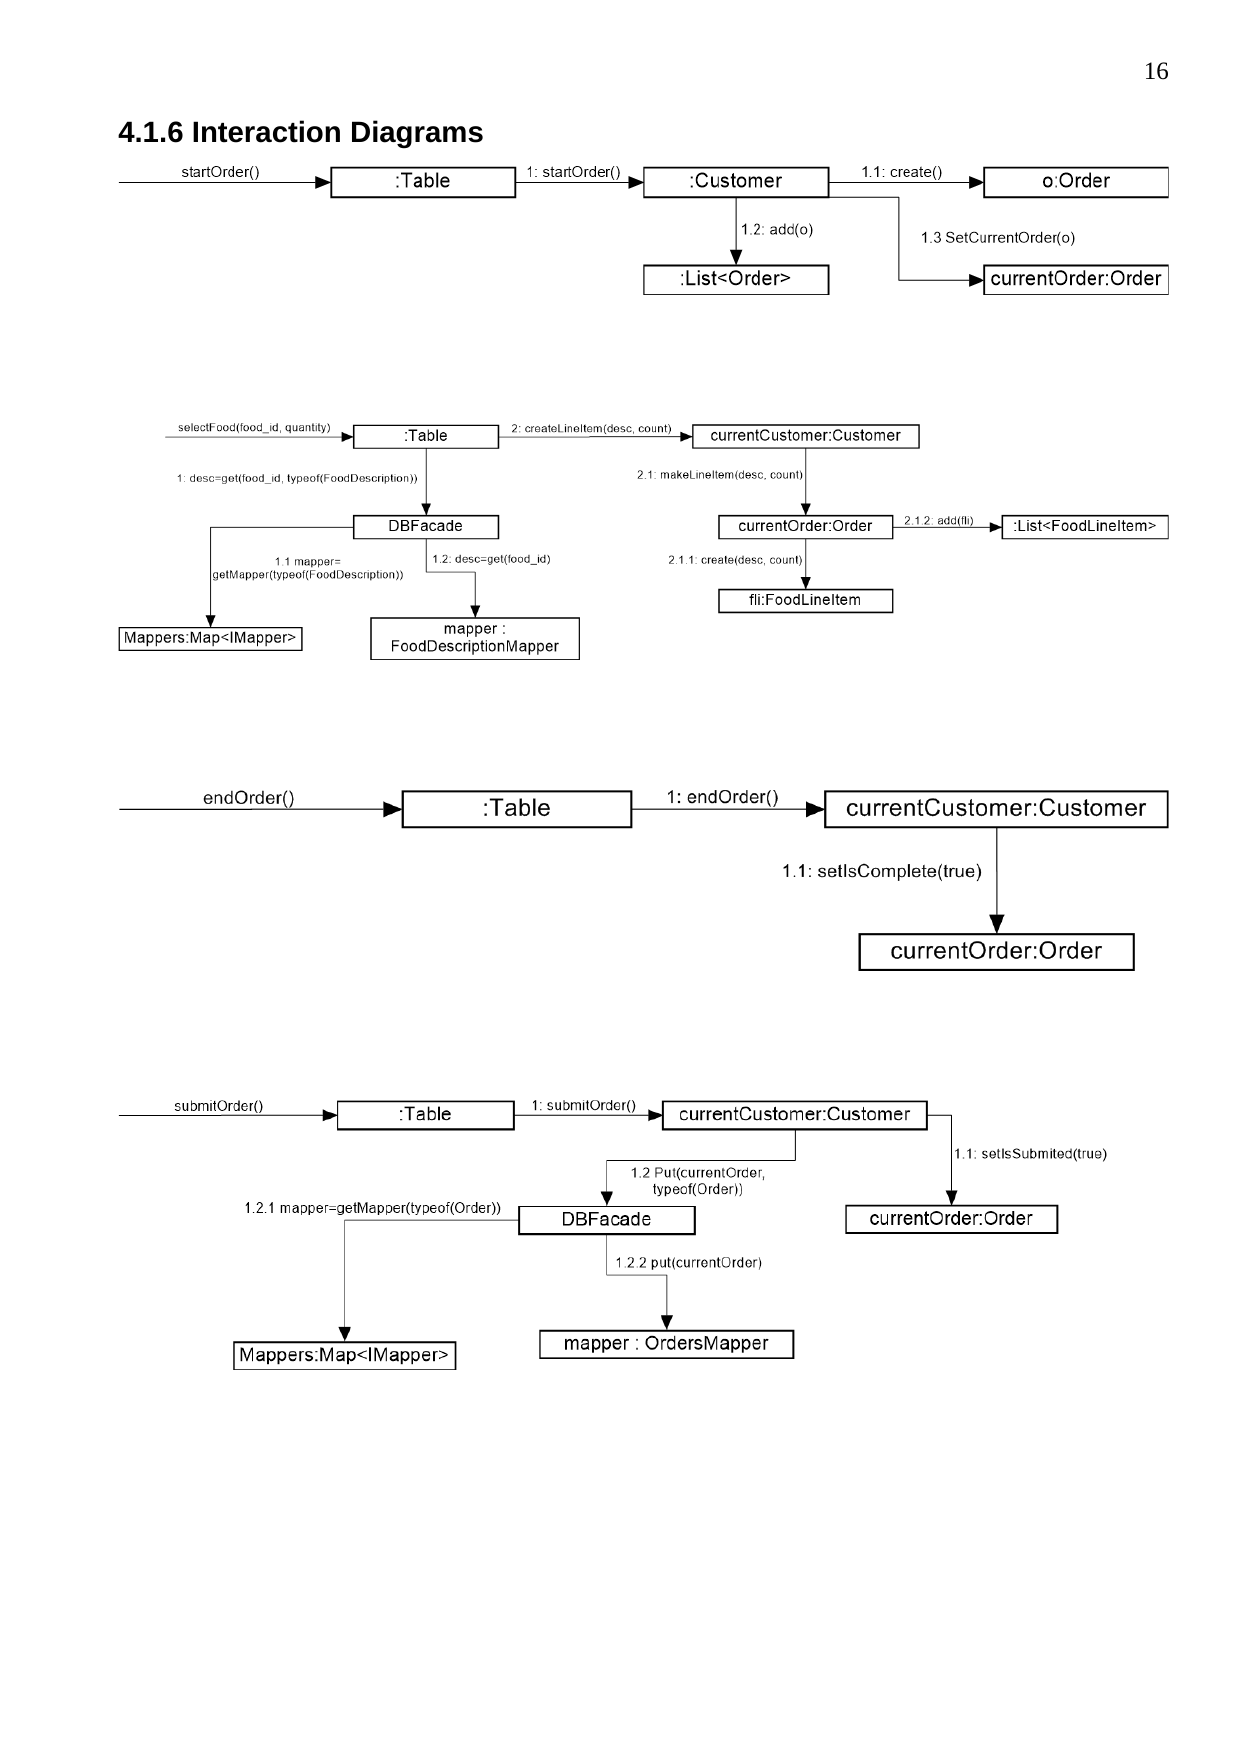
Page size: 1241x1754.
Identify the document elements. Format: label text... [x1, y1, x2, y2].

picture [118, 418, 1169, 660]
picture [118, 1094, 1169, 1370]
picture [118, 783, 1169, 971]
picture [118, 160, 1169, 295]
subtitle 4.1.6 Interaction Diagrams [118, 114, 1168, 148]
